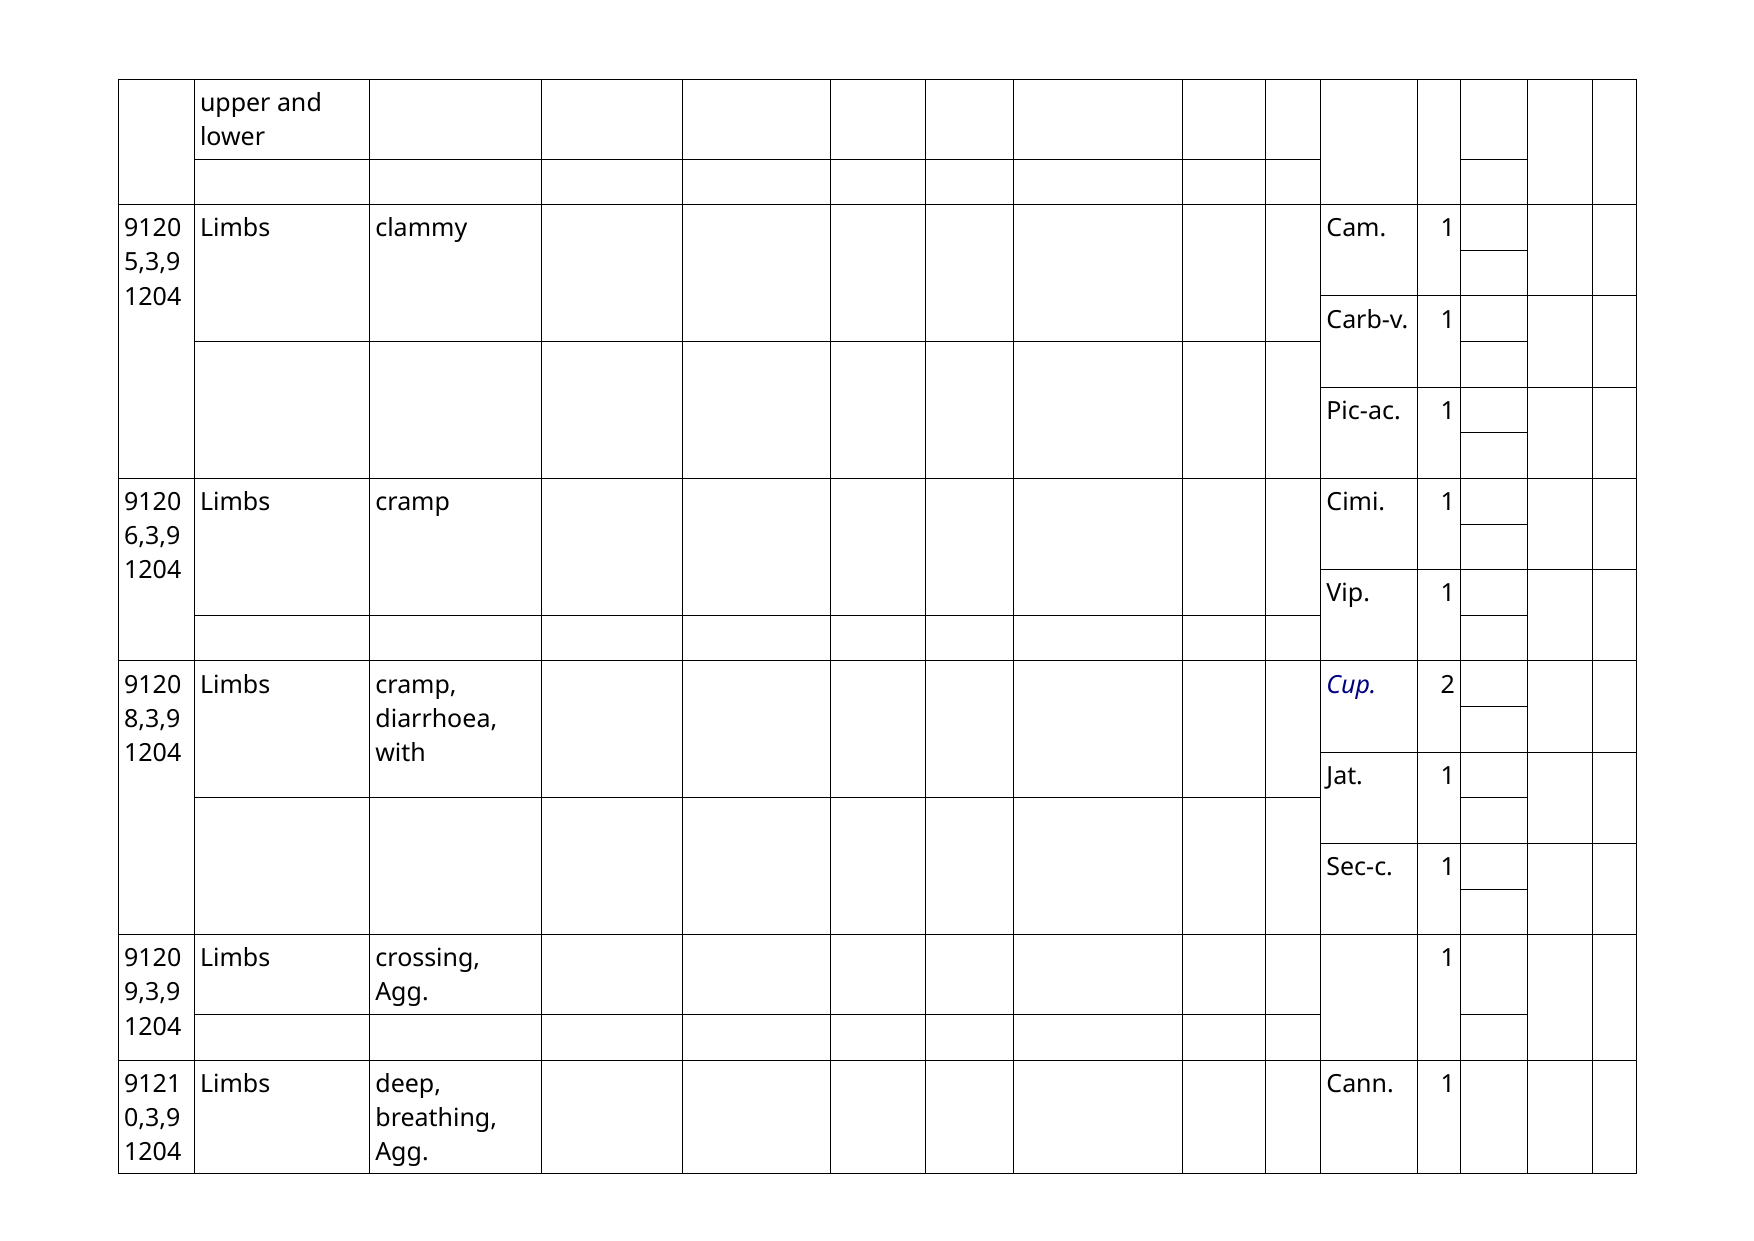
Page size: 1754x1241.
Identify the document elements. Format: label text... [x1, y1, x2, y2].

table_cell [1014, 479, 1182, 615]
table_cell [1461, 935, 1527, 1014]
table_cell 91205,3,91204 [119, 205, 194, 478]
table_cell [370, 798, 541, 934]
table_cell [370, 1015, 541, 1059]
table_cell [1593, 80, 1636, 204]
table_cell [1461, 433, 1527, 478]
table_cell [1014, 1015, 1182, 1059]
table_cell [683, 661, 830, 797]
table_cell [542, 342, 682, 478]
table_cell [1461, 844, 1527, 888]
table_cell [683, 479, 830, 615]
table_cell Limbs [195, 479, 369, 615]
table_cell [1183, 935, 1265, 1014]
table_cell [542, 80, 682, 158]
table_cell [1266, 935, 1320, 1014]
table_cell 1 [1418, 570, 1460, 660]
table_cell [1266, 661, 1320, 797]
table_cell [1183, 1015, 1265, 1059]
table_cell [926, 479, 1013, 615]
table_cell 91206,3,91204 [119, 479, 194, 660]
table_cell [1461, 661, 1527, 706]
table_cell [1461, 160, 1527, 204]
table_cell [195, 616, 369, 660]
table_cell [1014, 616, 1182, 660]
table_cell [1014, 798, 1182, 934]
table_cell [1183, 160, 1265, 204]
table_cell [1461, 205, 1527, 250]
table_cell [1266, 205, 1320, 341]
table_cell [1461, 798, 1527, 843]
table_cell [1461, 296, 1527, 341]
table_cell [831, 205, 925, 341]
table_cell [1528, 935, 1592, 1059]
table_cell 1 [1418, 1061, 1460, 1173]
table_cell [1014, 160, 1182, 204]
table_cell [542, 205, 682, 341]
table_cell 1 [1418, 844, 1460, 934]
table_cell [370, 616, 541, 660]
table_cell [1183, 798, 1265, 934]
table_cell [1528, 205, 1592, 295]
table_cell [1183, 661, 1265, 797]
table_cell Limbs [195, 935, 369, 1014]
table_cell [542, 1061, 682, 1173]
table_cell [683, 205, 830, 341]
table_cell [926, 342, 1013, 478]
table_cell [1593, 296, 1636, 387]
table_cell Jat. [1321, 753, 1417, 843]
table_cell 91209,3,91204 [119, 935, 194, 1059]
table_cell [1183, 616, 1265, 660]
table_cell [1528, 388, 1592, 478]
table_cell [683, 935, 830, 1014]
table_cell [926, 798, 1013, 934]
table_cell [195, 798, 369, 934]
table_cell [1266, 342, 1320, 478]
table_cell [831, 661, 925, 797]
table_cell [1461, 251, 1527, 295]
table_cell Limbs [195, 661, 369, 797]
table_cell [1528, 1061, 1592, 1173]
table_cell [1461, 616, 1527, 660]
table_cell [1528, 570, 1592, 660]
table_cell [926, 160, 1013, 204]
table_cell [1593, 570, 1636, 660]
table_cell [926, 935, 1013, 1014]
table_cell [1593, 1061, 1636, 1173]
table_cell Limbs [195, 205, 369, 341]
table_cell [1266, 1061, 1320, 1173]
table_cell [1014, 342, 1182, 478]
table_cell [1593, 844, 1636, 934]
table_cell [926, 80, 1013, 158]
table_cell [1461, 570, 1527, 615]
table_cell [542, 661, 682, 797]
table_cell [926, 205, 1013, 341]
table_cell [683, 1061, 830, 1173]
table_cell [1266, 479, 1320, 615]
table_cell [1528, 844, 1592, 934]
table_cell Limbs [195, 1061, 369, 1173]
table_cell [683, 80, 830, 158]
table_cell cramp [370, 479, 541, 615]
table_cell [831, 616, 925, 660]
table_cell [683, 798, 830, 934]
table_cell [1528, 80, 1592, 204]
table_cell [831, 342, 925, 478]
table_cell [1266, 616, 1320, 660]
table_cell Cann. [1321, 1061, 1417, 1173]
table_cell [195, 160, 369, 204]
table_cell 1 [1418, 479, 1460, 569]
table_cell [1528, 296, 1592, 387]
table_cell [926, 661, 1013, 797]
table_cell [926, 1061, 1013, 1173]
table_cell [1593, 479, 1636, 569]
table_cell [1321, 935, 1417, 1059]
table_cell [370, 342, 541, 478]
table_cell 1 [1418, 205, 1460, 295]
table_cell [1461, 342, 1527, 387]
table_cell [1461, 80, 1527, 158]
table_cell [542, 935, 682, 1014]
table_cell [1266, 160, 1320, 204]
table_cell [1593, 753, 1636, 843]
table_cell [1461, 707, 1527, 752]
table_cell [1183, 479, 1265, 615]
table_cell [1014, 935, 1182, 1014]
table_cell [831, 80, 925, 158]
table_cell 1 [1418, 935, 1460, 1059]
table_cell [542, 160, 682, 204]
table_cell [1461, 890, 1527, 934]
table_cell [831, 160, 925, 204]
table_cell [926, 1015, 1013, 1059]
table_cell [1266, 798, 1320, 934]
table_cell [1266, 1015, 1320, 1059]
table_cell crossing, Agg. [370, 935, 541, 1014]
table_cell [1461, 479, 1527, 523]
table_cell [1461, 525, 1527, 569]
table_cell 1 [1418, 388, 1460, 478]
table_cell [1183, 205, 1265, 341]
table_cell [1593, 661, 1636, 752]
table_cell [1183, 342, 1265, 478]
table_cell [1528, 753, 1592, 843]
table_cell clammy [370, 205, 541, 341]
table_cell Carb-v. [1321, 296, 1417, 387]
table_cell [1266, 80, 1320, 158]
table_cell [1014, 80, 1182, 158]
table_cell [683, 342, 830, 478]
table_cell [831, 479, 925, 615]
table_cell [831, 935, 925, 1014]
table_cell [1593, 205, 1636, 295]
table_cell [1528, 661, 1592, 752]
table_cell [542, 616, 682, 660]
table_cell [542, 798, 682, 934]
table_cell [1593, 935, 1636, 1059]
table_cell [1461, 753, 1527, 797]
table_cell [1321, 80, 1417, 204]
table_cell [831, 1015, 925, 1059]
table_cell [1528, 479, 1592, 569]
table_cell [683, 616, 830, 660]
table_cell Cimi. [1321, 479, 1417, 569]
table_cell [1183, 80, 1265, 158]
table_cell 91210,3,91204 [119, 1061, 194, 1173]
table_cell 1 [1418, 753, 1460, 843]
table_cell [1461, 1015, 1527, 1059]
table_cell [831, 798, 925, 934]
table_cell 91208,3,91204 [119, 661, 194, 934]
table_cell [683, 160, 830, 204]
table_cell [1418, 80, 1460, 204]
table_cell Vip. [1321, 570, 1417, 660]
table_cell [683, 1015, 830, 1059]
table_cell [1014, 205, 1182, 341]
table_cell [370, 160, 541, 204]
table_cell [370, 80, 541, 158]
table_cell [542, 479, 682, 615]
table_cell [195, 342, 369, 478]
table_cell [1461, 388, 1527, 432]
table_cell [831, 1061, 925, 1173]
table_cell [119, 80, 194, 204]
table_cell [1593, 388, 1636, 478]
table_cell upper and lower [195, 80, 369, 158]
table_cell Sec-c. [1321, 844, 1417, 934]
table_cell 2 [1418, 661, 1460, 752]
table_cell Pic-ac. [1321, 388, 1417, 478]
table_cell 1 [1418, 296, 1460, 387]
table_cell [926, 616, 1013, 660]
table_cell [195, 1015, 369, 1059]
table_cell deep, breathing, Agg. [370, 1061, 541, 1173]
table_cell [1014, 1061, 1182, 1173]
table_cell [1014, 661, 1182, 797]
table_cell [1183, 1061, 1265, 1173]
table_cell [542, 1015, 682, 1059]
table_cell [1461, 1061, 1527, 1173]
table_cell Cam. [1321, 205, 1417, 295]
table_cell cramp, diarrhoea, with [370, 661, 541, 797]
table_cell Cup. [1321, 661, 1417, 752]
